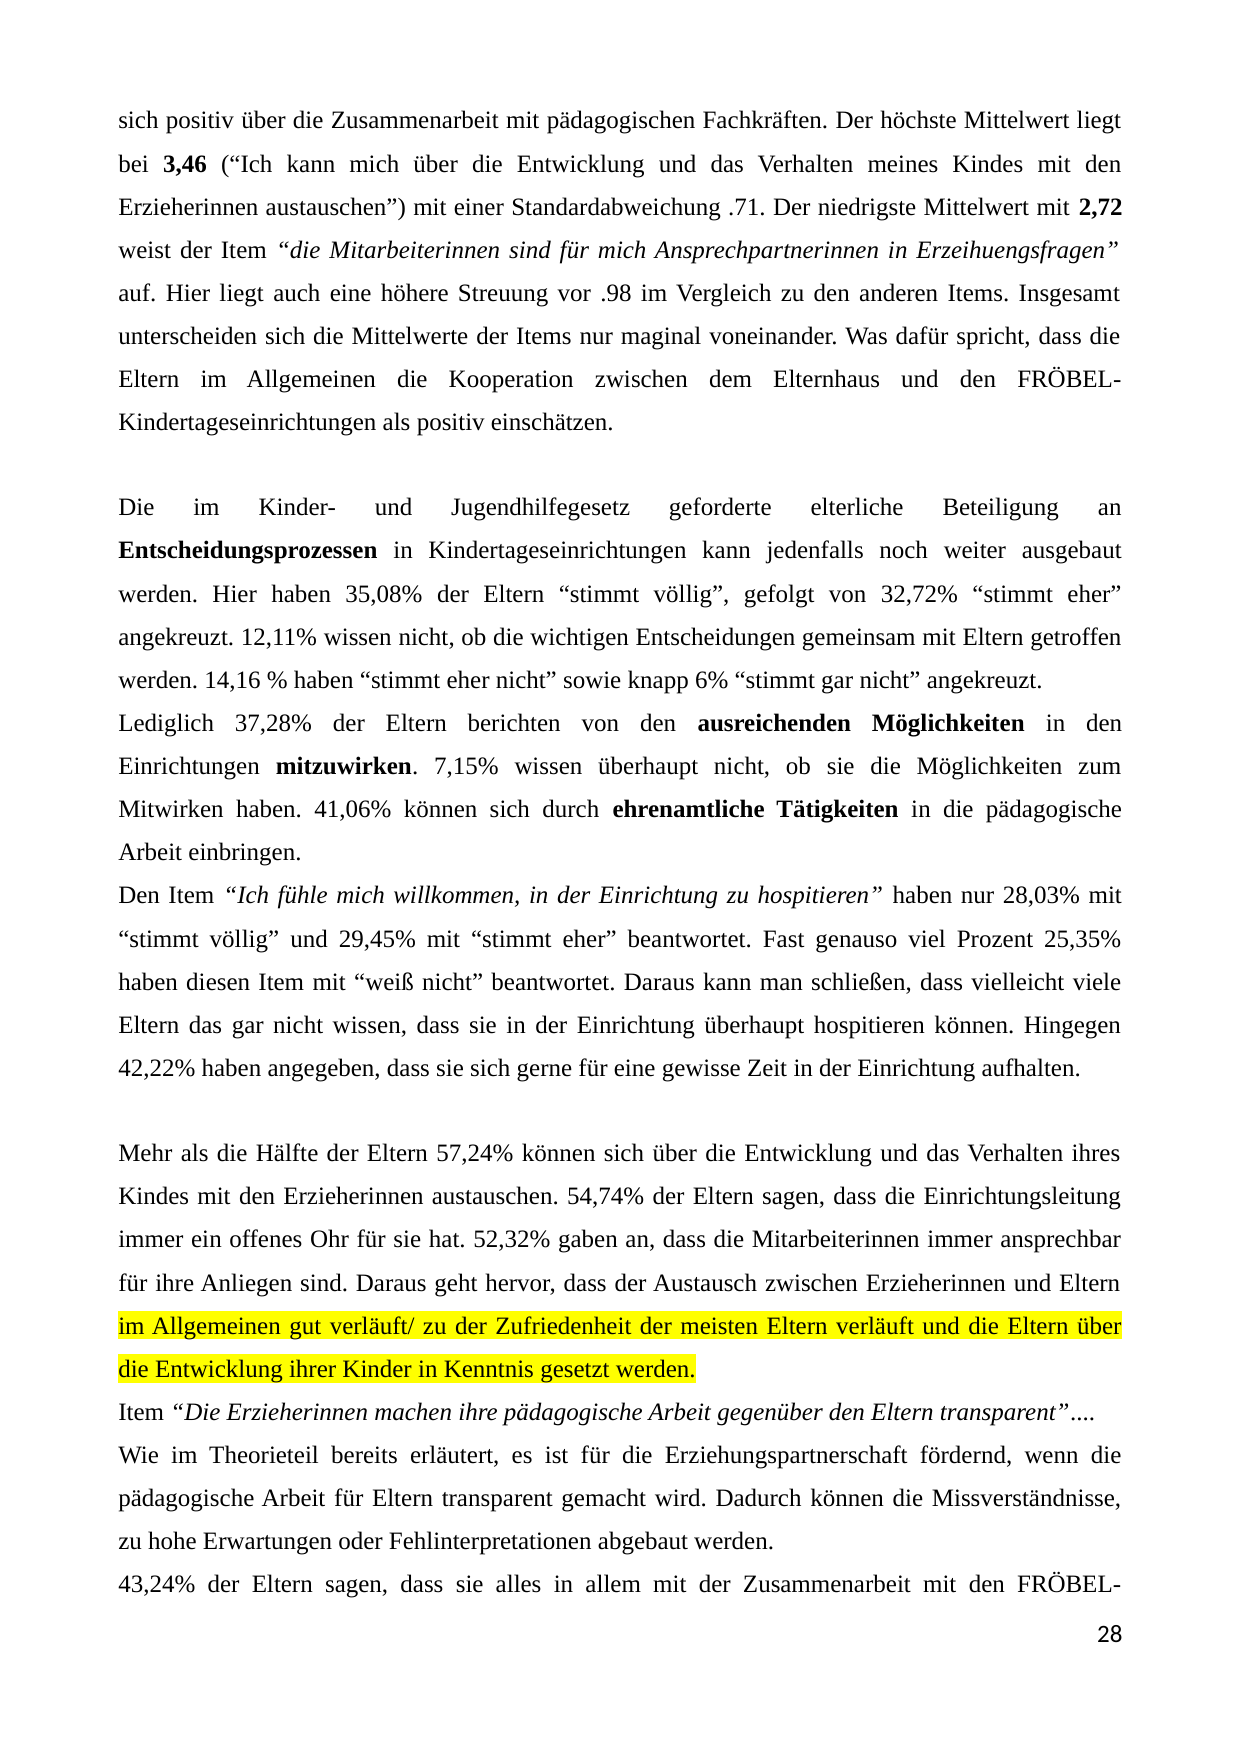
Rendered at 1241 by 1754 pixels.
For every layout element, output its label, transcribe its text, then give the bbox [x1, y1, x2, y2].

text Lediglich 37,28% der Eltern berichten von den ausreichenden Möglichkeiten in den Einrichtungen mitzuwirken. 7,15% wissen überhaupt nicht, ob sie die Möglichkeiten zum Mitwirken haben. 41,06% können sich durch ehrenamtliche Tätigkeiten in die pädagogische Arbeit einbringen. [118, 708, 1122, 866]
text sich positiv über die Zusammenarbeit mit pädagogischen Fachkräften. Der höchste Mittelwert liegt bei 3,46 (“Ich kann mich über die Entwicklung und das Verhalten meines Kindes mit den Erzieherinnen austauschen”) mit einer Standardabweichung .71. Der niedrigste Mittelwert mit 2,72 weist der Item “die Mitarbeiterinnen sind für mich Ansprechpartnerinnen in Erzeihuengsfragen” auf. Hier liegt auch eine höhere Streuung vor .98 im Vergleich zu den anderen Items. Insgesamt unterscheiden sich die Mittelwerte der Items nur maginal voneinander. Was dafür spricht, dass die Eltern im Allgemeinen die Kooperation zwischen dem Elternhaus und den FRÖBEL-Kindertageseinrichtungen als positiv einschätzen. [118, 106, 1122, 436]
text Item “Die Erzieherinnen machen ihre pädagogische Arbeit gegenüber den Eltern transparent”.... [118, 1397, 1122, 1426]
text Mehr als die Hälfte der Eltern 57,24% können sich über die Entwicklung und das Verhalten ihres Kindes mit den Erzieherinnen austauschen. 54,74% der Eltern sagen, dass die Einrichtungsleitung immer ein offenes Ohr für sie hat. 52,32% gaben an, dass die Mitarbeiterinnen immer ansprechbar für ihre Anliegen sind. Daraus geht hervor, dass der Austausch zwischen Erzieherinnen und Eltern im Allgemeinen gut verläuft/ zu der Zufriedenheit der meisten Eltern verläuft und die Eltern über die Entwicklung ihrer Kinder in Kenntnis gesetzt werden. [118, 1138, 1122, 1383]
text Den Item “Ich fühle mich willkommen, in der Einrichtung zu hospitieren” haben nur 28,03% mit “stimmt völlig” und 29,45% mit “stimmt eher” beantwortet. Fast genauso viel Prozent 25,35% haben diesen Item mit “weiß nicht” beantwortet. Daraus kann man schließen, dass vielleicht viele Eltern das gar nicht wissen, dass sie in der Einrichtung überhaupt hospitieren können. Hingegen 42,22% haben angegeben, dass sie sich gerne für eine gewisse Zeit in der Einrichtung aufhalten. [118, 881, 1122, 1082]
text Wie im Theorieteil bereits erläutert, es ist für die Erziehungspartnerschaft fördernd, wenn die pädagogische Arbeit für Eltern transparent gemacht wird. Dadurch können die Missverständnisse, zu hohe Erwartungen oder Fehlinterpretationen abgebaut werden. [118, 1440, 1122, 1555]
text 43,24% der Eltern sagen, dass sie alles in allem mit der Zusammenarbeit mit den FRÖBEL- [118, 1569, 1122, 1598]
text Die im Kinder- und Jugendhilfegesetz geforderte elterliche Beteiligung an Entscheidungsprozessen in Kindertageseinrichtungen kann jedenfalls noch weiter ausgebaut werden. Hier haben 35,08% der Eltern “stimmt völlig”, gefolgt von 32,72% “stimmt eher” angekreuzt. 12,11% wissen nicht, ob die wichtigen Entscheidungen gemeinsam mit Eltern getroffen werden. 14,16 % haben “stimmt eher nicht” sowie knapp 6% “stimmt gar nicht” angekreuzt. [118, 492, 1122, 694]
